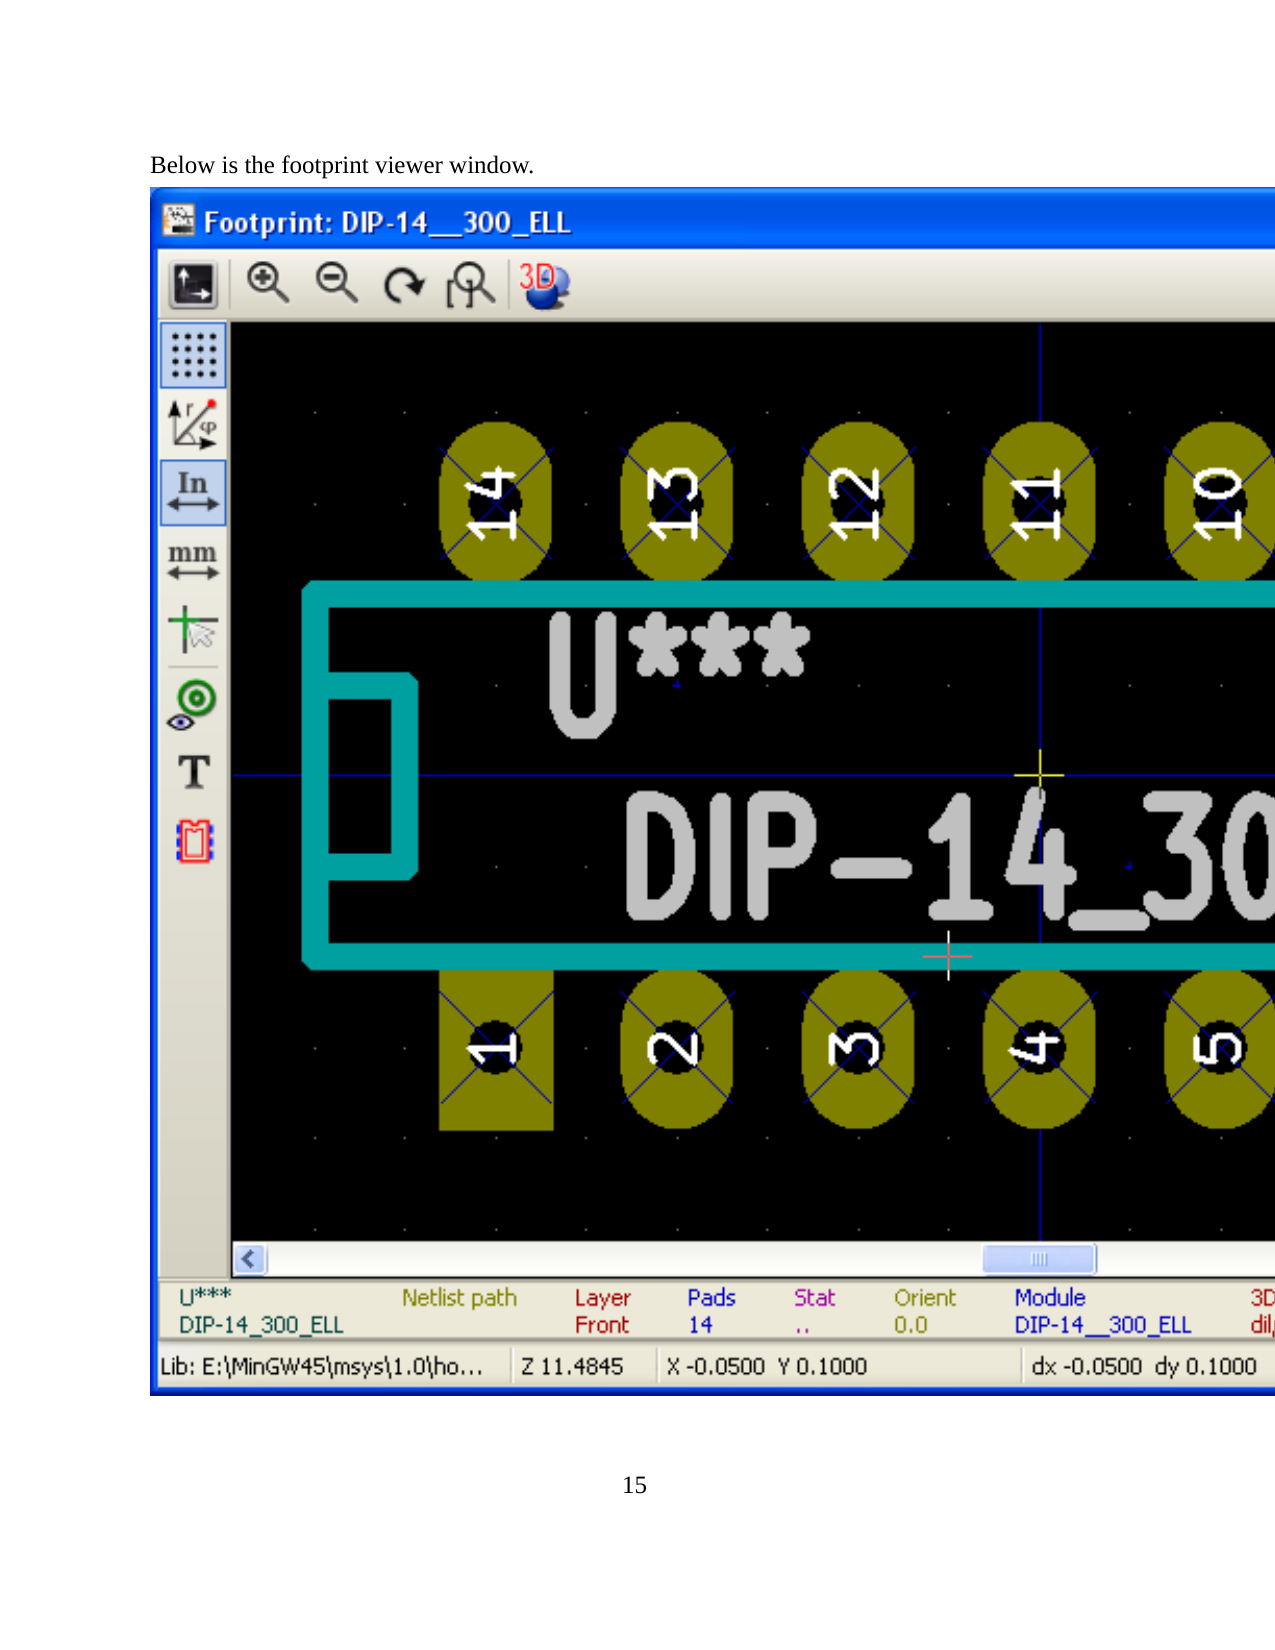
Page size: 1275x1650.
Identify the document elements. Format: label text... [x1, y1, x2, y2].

picture [150, 187, 1275, 1396]
text Below is the footprint viewer window. [150, 150, 1125, 179]
